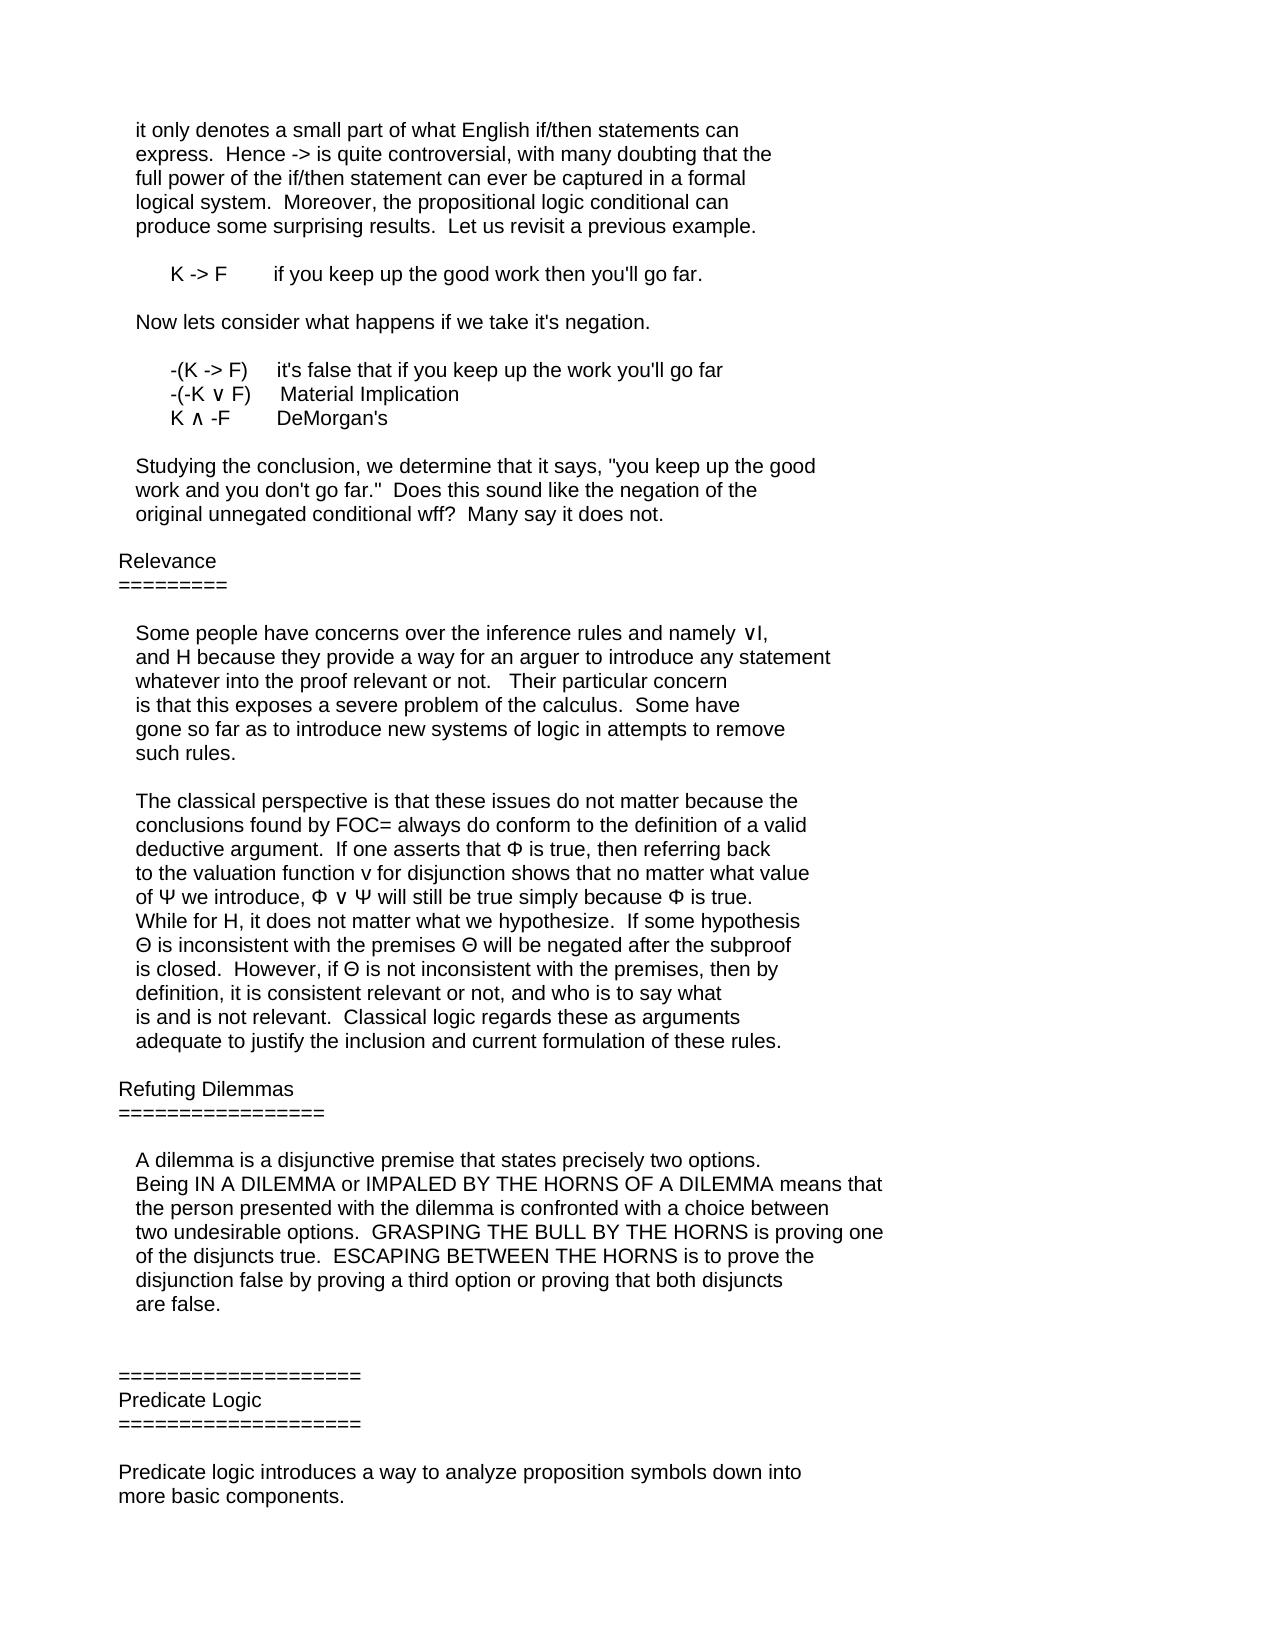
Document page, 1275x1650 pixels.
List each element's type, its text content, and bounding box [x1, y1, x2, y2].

text Predicate logic introduces a way to analyze proposition symbols down into [118, 1460, 1157, 1484]
text logical system. Moreover, the propositional logic conditional can [118, 190, 1157, 214]
text -(K -> F) it's false that if you keep up the work you'll go far [118, 358, 1157, 382]
text full power of the if/then statement can ever be captured in a formal [118, 166, 1157, 190]
text Predicate Logic [118, 1388, 1157, 1412]
text Studying the conclusion, we determine that it says, "you keep up the good [118, 453, 1157, 477]
text disjunction false by proving a third option or proving that both disjuncts [118, 1268, 1157, 1292]
text adequate to justify the inclusion and current formulation of these rules. [118, 1028, 1157, 1052]
text Θ is inconsistent with the premises Θ will be negated after the subproof [118, 933, 1157, 957]
text ==================== [118, 1364, 1157, 1388]
text it only denotes a small part of what English if/then statements can [118, 118, 1157, 142]
text is that this exposes a severe problem of the calculus. Some have [118, 693, 1157, 717]
text ========= [118, 573, 1157, 597]
text K ∧ -F DeMorgan's [118, 406, 1157, 429]
text of Ψ we introduce, Φ ∨ Ψ will still be true simply because Φ is true. [118, 885, 1157, 909]
text -(-K ∨ F) Material Implication [118, 382, 1157, 406]
text work and you don't go far." Does this sound like the negation of the [118, 477, 1157, 501]
text the person presented with the dilemma is confronted with a choice between [118, 1196, 1157, 1220]
text Relevance [118, 549, 1157, 573]
text deductive argument. If one asserts that Φ is true, then referring back [118, 837, 1157, 861]
text and H because they provide a way for an arguer to introduce any statement [118, 645, 1157, 669]
text Being IN A DILEMMA or IMPALED BY THE HORNS OF A DILEMMA means that [118, 1172, 1157, 1196]
text ==================== [118, 1412, 1157, 1436]
text two undesirable options. GRASPING THE BULL BY THE HORNS is proving one [118, 1220, 1157, 1244]
text gone so far as to introduce new systems of logic in attempts to remove [118, 717, 1157, 741]
text is and is not relevant. Classical logic regards these as arguments [118, 1004, 1157, 1028]
text produce some surprising results. Let us revisit a previous example. [118, 214, 1157, 238]
text original unnegated conditional wff? Many say it does not. [118, 501, 1157, 525]
text ================= [118, 1100, 1157, 1124]
text are false. [118, 1292, 1157, 1316]
text is closed. However, if Θ is not inconsistent with the premises, then by [118, 957, 1157, 981]
text K -> F if you keep up the good work then you'll go far. [118, 262, 1157, 286]
text Refuting Dilemmas [118, 1076, 1157, 1100]
text conclusions found by FOC= always do conform to the definition of a valid [118, 813, 1157, 837]
text whatever into the proof relevant or not. Their particular concern [118, 669, 1157, 693]
text to the valuation function v for disjunction shows that no matter what value [118, 861, 1157, 885]
text more basic components. [118, 1484, 1157, 1508]
text A dilemma is a disjunctive premise that states precisely two options. [118, 1148, 1157, 1172]
text While for H, it does not matter what we hypothesize. If some hypothesis [118, 909, 1157, 933]
text definition, it is consistent relevant or not, and who is to say what [118, 981, 1157, 1004]
text such rules. [118, 741, 1157, 765]
text express. Hence -> is quite controversial, with many doubting that the [118, 142, 1157, 166]
text The classical perspective is that these issues do not matter because the [118, 789, 1157, 813]
text Now lets consider what happens if we take it's negation. [118, 310, 1157, 334]
text Some people have concerns over the inference rules and namely ∨I, [118, 621, 1157, 645]
text of the disjuncts true. ESCAPING BETWEEN THE HORNS is to prove the [118, 1244, 1157, 1268]
